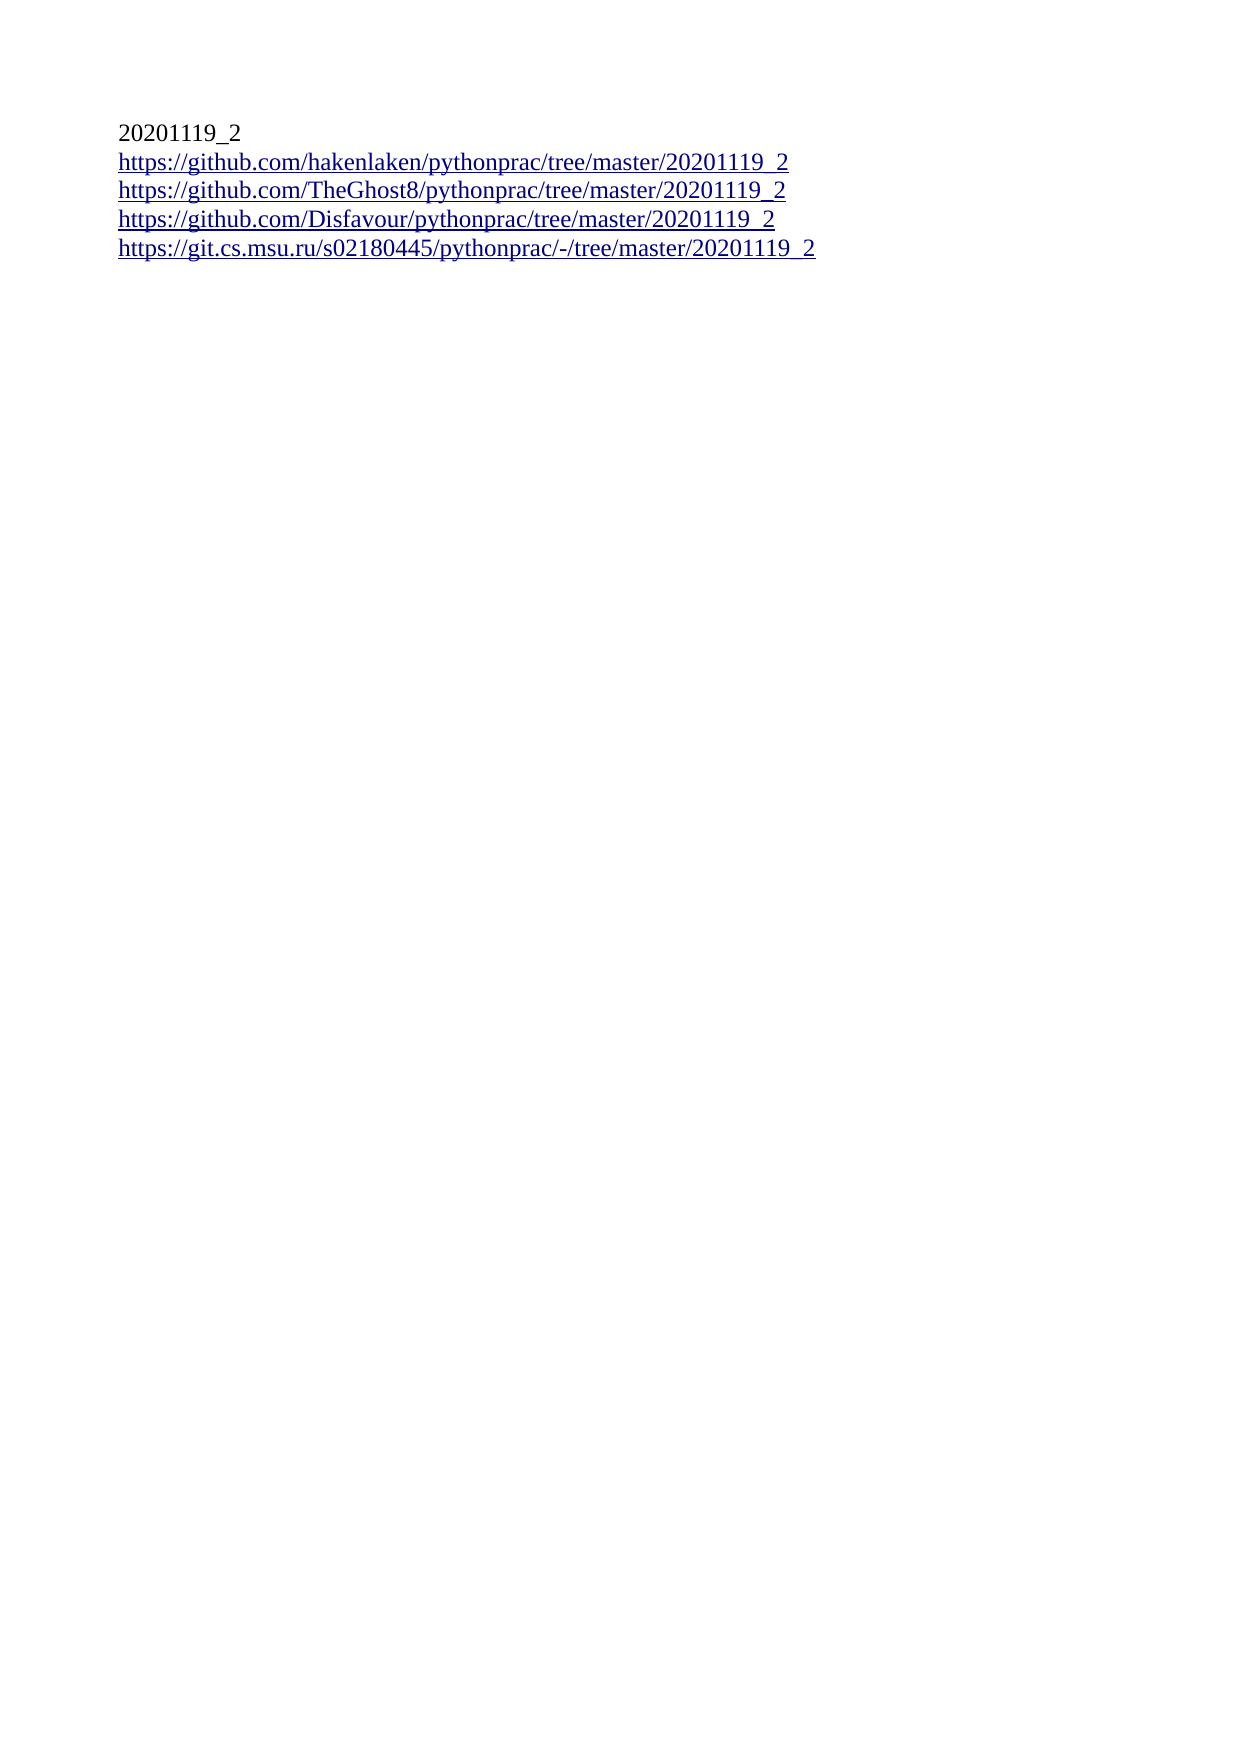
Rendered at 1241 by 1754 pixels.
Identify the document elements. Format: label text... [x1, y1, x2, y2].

text https://git.cs.msu.ru/s02180445/pythonprac/-/tree/master/20201119_2 [118, 233, 1122, 262]
text https://github.com/hakenlaken/pythonprac/tree/master/20201119_2 [118, 147, 1122, 176]
text https://github.com/TheGhost8/pythonprac/tree/master/20201119_2 [118, 176, 1122, 204]
text 20201119_2 [118, 118, 1122, 147]
text https://github.com/Disfavour/pythonprac/tree/master/20201119_2 [118, 204, 1122, 233]
